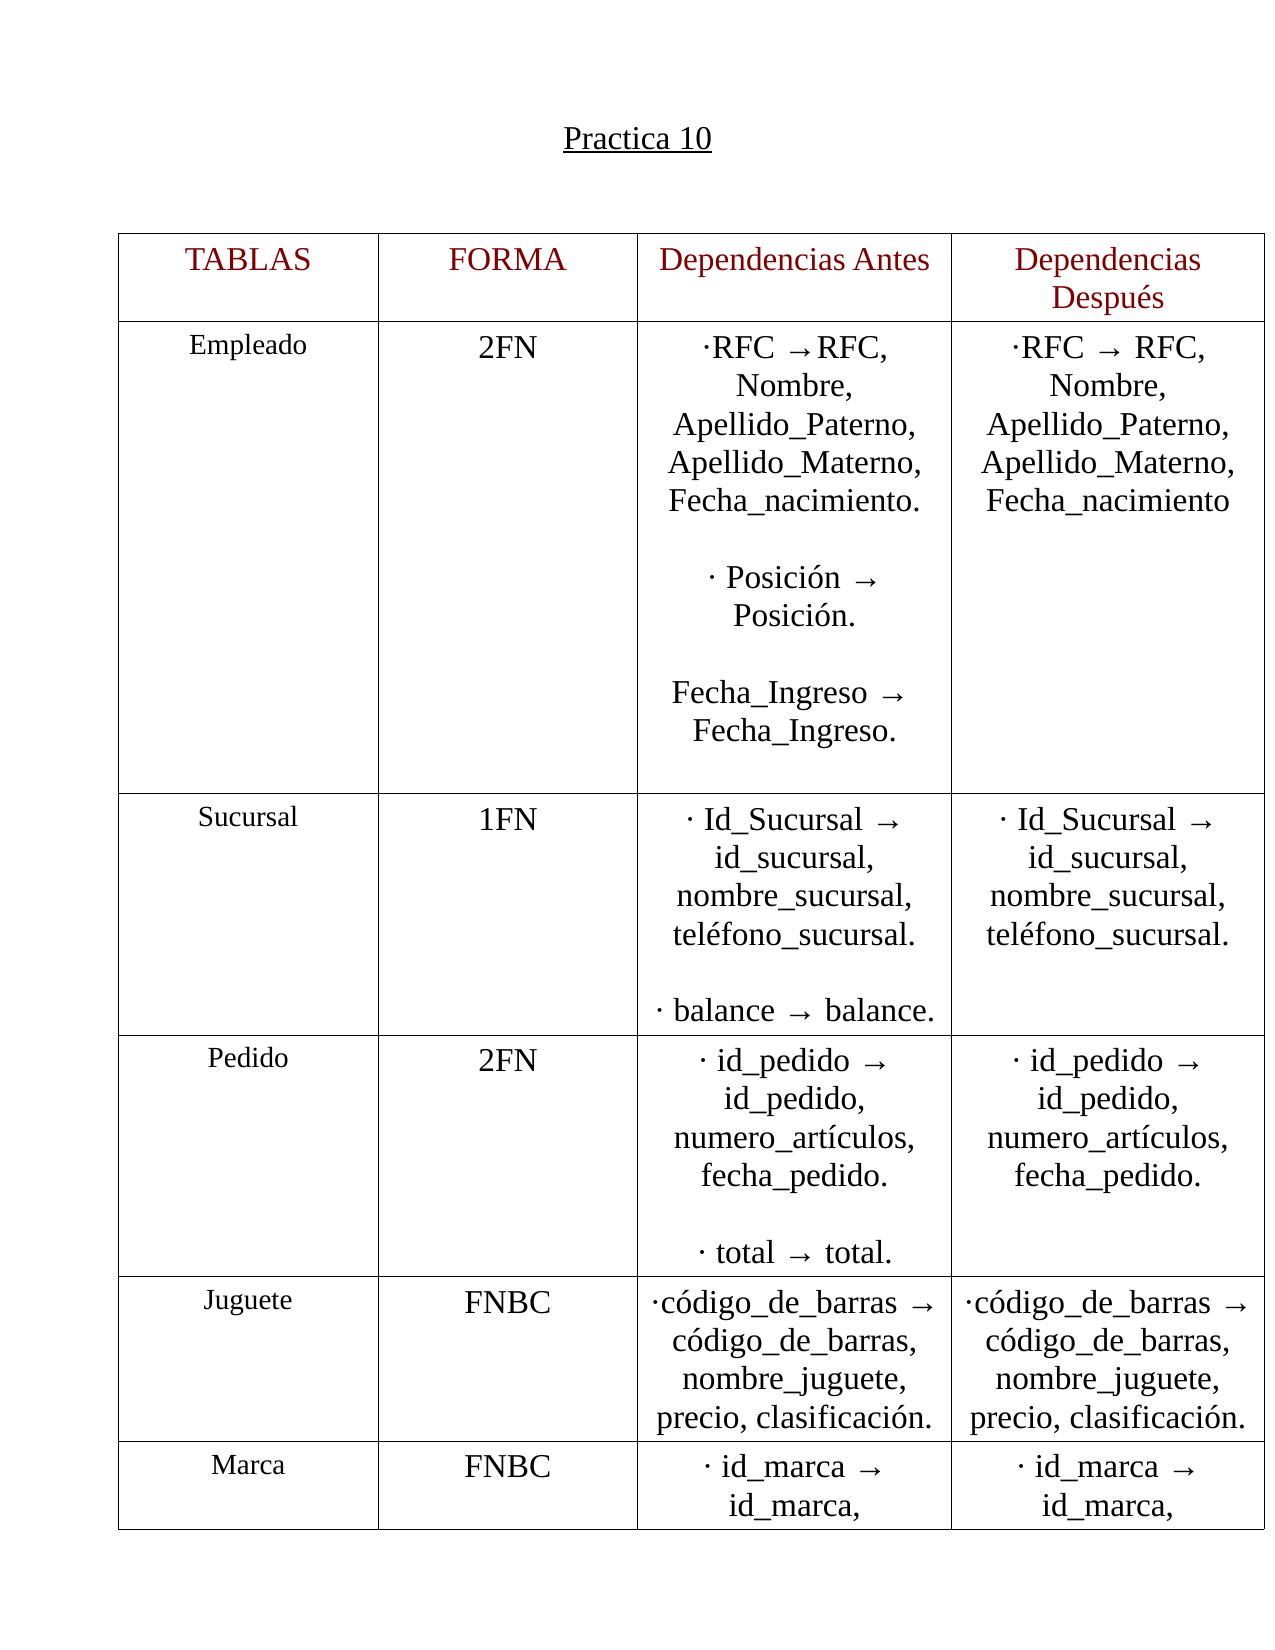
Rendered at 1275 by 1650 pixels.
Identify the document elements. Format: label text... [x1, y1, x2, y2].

table_cell 1FN [379, 794, 637, 1034]
table_header FORMA [379, 234, 637, 321]
table_cell Sucursal [119, 794, 378, 1034]
table_cell · id_pedido → id_pedido, numero_artículos, fecha_pedido. [952, 1036, 1264, 1276]
table_cell · id_marca → id_marca, [638, 1442, 951, 1529]
table_header Dependencias Después [952, 234, 1264, 321]
table_cell · Id_Sucursal → id_sucursal, nombre_sucursal, teléfono_sucursal. · balance → balance. [638, 794, 951, 1034]
table_cell Marca [119, 1442, 378, 1529]
table_header TABLAS [119, 234, 378, 321]
table_cell · id_pedido → id_pedido, numero_artículos, fecha_pedido. · total → total. [638, 1036, 951, 1276]
table_cell ·código_de_barras → código_de_barras, nombre_juguete, precio, clasificación. [952, 1277, 1264, 1441]
table_cell 2FN [379, 1036, 637, 1276]
table_cell 2FN [379, 322, 637, 793]
table_cell Empleado [119, 322, 378, 793]
table_cell Juguete [119, 1277, 378, 1441]
table_cell ·RFC →RFC, Nombre, Apellido_Paterno, Apellido_Materno, Fecha_nacimiento. · Posición → Posición. Fecha_Ingreso → Fecha_Ingreso. [638, 322, 951, 793]
table_cell · Id_Sucursal → id_sucursal, nombre_sucursal, teléfono_sucursal. [952, 794, 1264, 1034]
table_cell ·RFC → RFC, Nombre, Apellido_Paterno, Apellido_Materno, Fecha_nacimiento [952, 322, 1264, 793]
table_cell FNBC [379, 1442, 637, 1529]
table_cell Pedido [119, 1036, 378, 1276]
table_header Dependencias Antes [638, 234, 951, 321]
table_cell ·código_de_barras → código_de_barras, nombre_juguete, precio, clasificación. [638, 1277, 951, 1441]
table_cell FNBC [379, 1277, 637, 1441]
text Practica 10 [118, 118, 1157, 156]
table_cell · id_marca → id_marca, [952, 1442, 1264, 1529]
